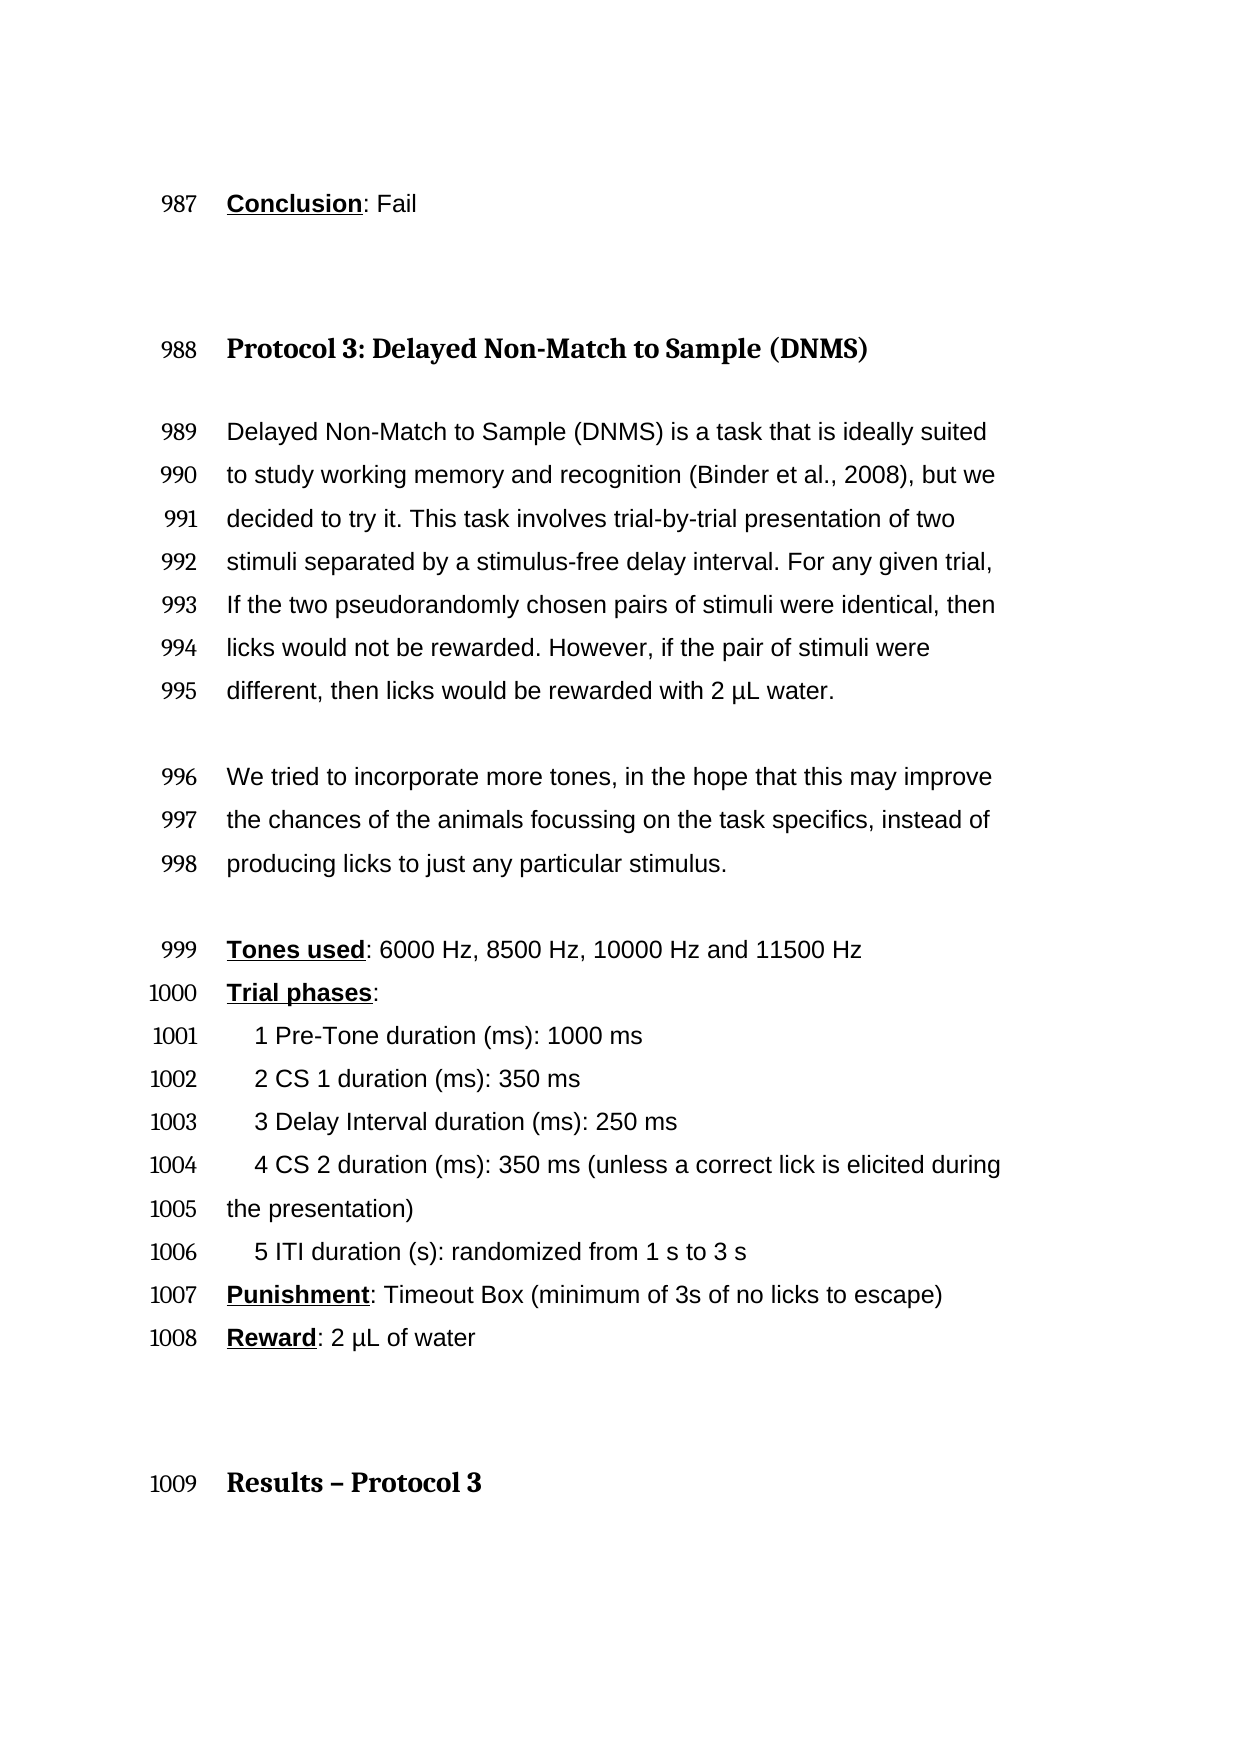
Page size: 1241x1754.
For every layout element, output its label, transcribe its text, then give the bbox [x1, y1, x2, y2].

subtitle Results – Protocol 3 [226, 1466, 1014, 1500]
text 5 ITI duration (s): randomized from 1 s to 3 s [226, 1237, 1014, 1265]
text We tried to incorporate more tones, in the hope that this may improve the chances of the animals focussing on the task specifics, instead of producing licks to just any particular stimulus. [226, 762, 1014, 877]
text Delayed Non-Match to Sample (DNMS) is a task that is ideally suited to study working memory and recognition (Binder et al., 2008), but we decided to try it. This task involves trial-by-trial presentation of two stimuli separated by a stimulus-free delay interval. For any given trial, If the two pseudorandomly chosen pairs of stimuli were identical, then licks would not be rewarded. However, if the pair of stimuli were different, then licks would be rewarded with 2 µL water. [226, 417, 1014, 705]
text Trial phases: [226, 978, 1014, 1007]
text Punishment: Timeout Box (minimum of 3s of no licks to escape) [226, 1280, 1014, 1308]
text 2 CS 1 duration (ms): 350 ms [226, 1064, 1014, 1093]
text 4 CS 2 duration (ms): 350 ms (unless a correct lick is elicited during the presentation) [226, 1150, 1014, 1222]
subtitle Protocol 3: Delayed Non-Match to Sample (DNMS) [226, 332, 1014, 366]
text 1 Pre-Tone duration (ms): 1000 ms [226, 1021, 1014, 1050]
text 3 Delay Interval duration (ms): 250 ms [226, 1107, 1014, 1136]
text Conclusion: Fail [226, 189, 1014, 218]
text Reward: 2 µL of water [226, 1323, 1014, 1352]
text Tones used: 6000 Hz, 8500 Hz, 10000 Hz and 11500 Hz [226, 935, 1014, 963]
